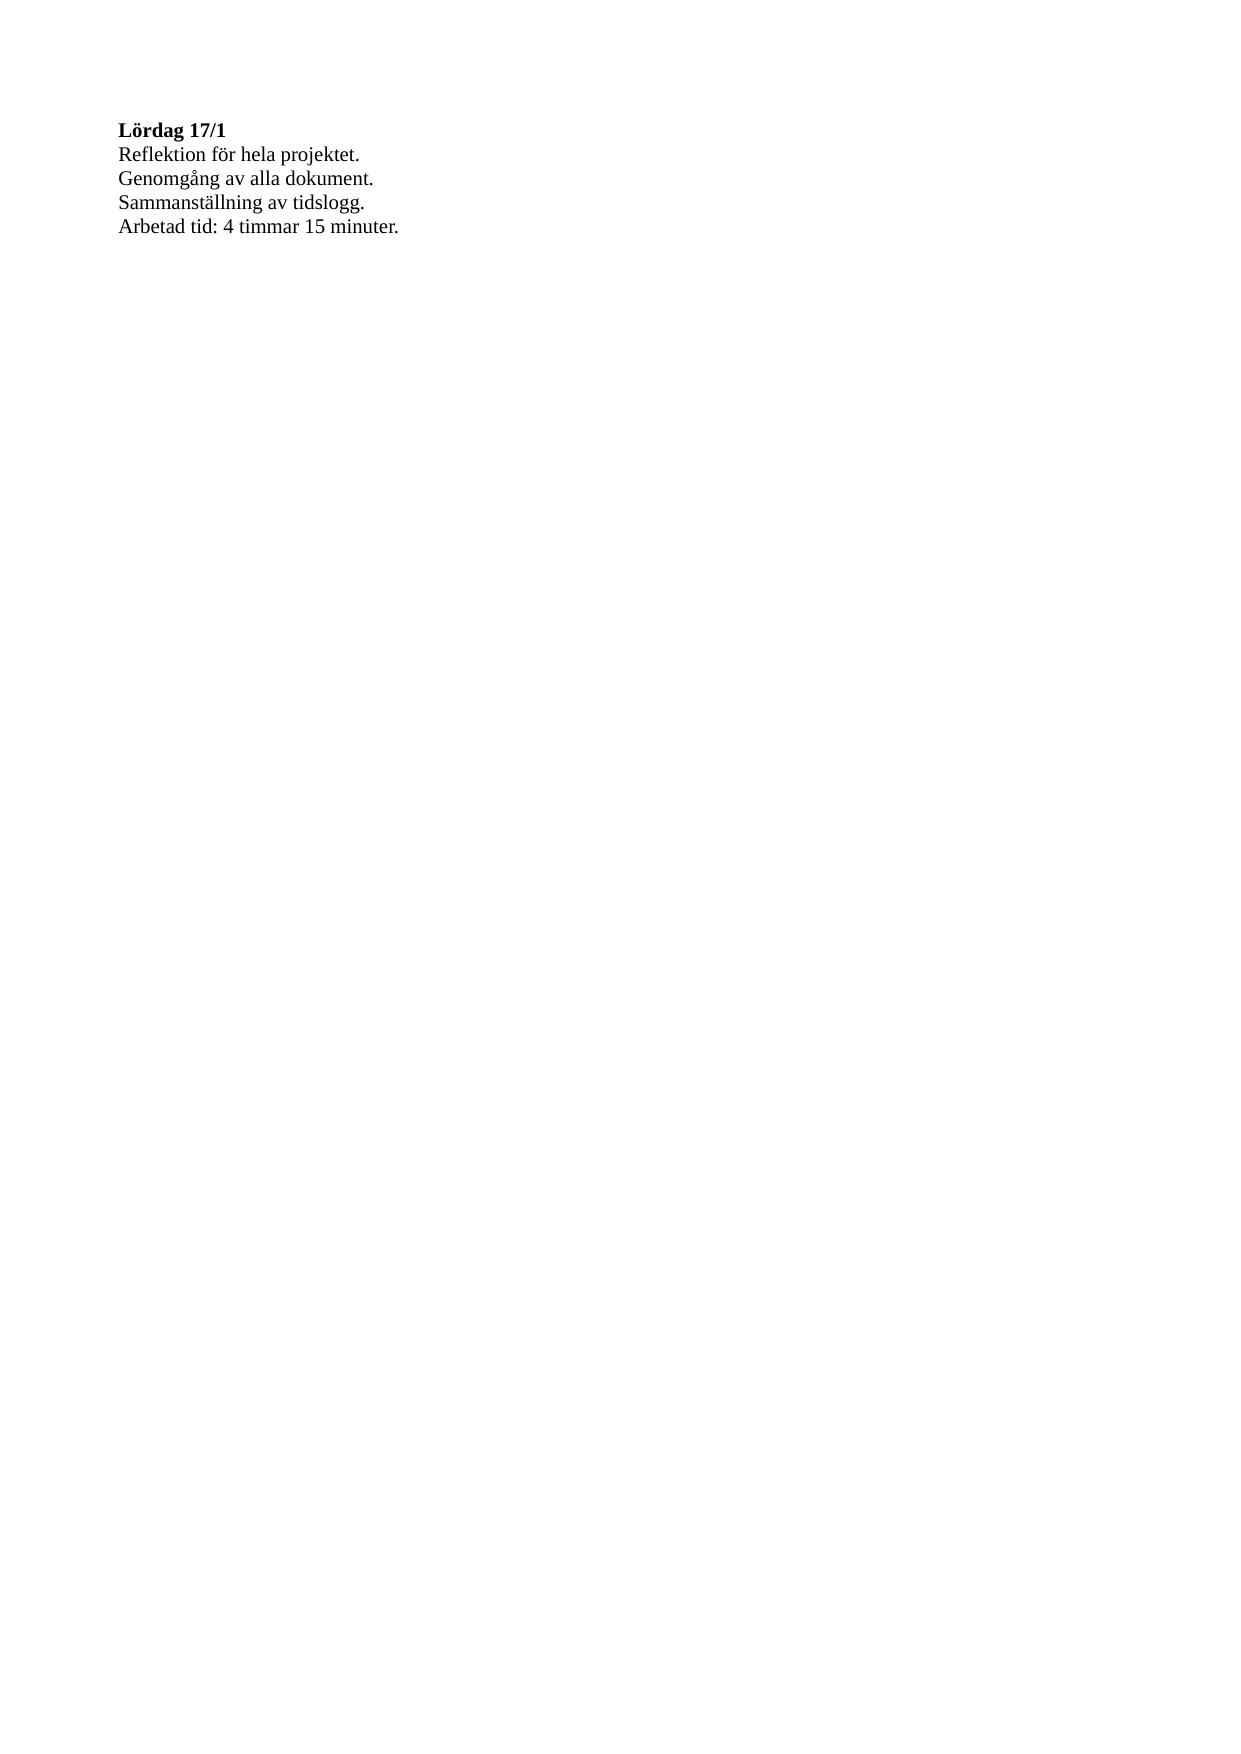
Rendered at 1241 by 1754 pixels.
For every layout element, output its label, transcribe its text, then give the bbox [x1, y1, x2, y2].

text Genomgång av alla dokument. [118, 166, 1122, 190]
text Arbetad tid: 4 timmar 15 minuter. [118, 214, 1122, 238]
text Reflektion för hela projektet. [118, 142, 1122, 166]
text Lördag 17/1 [118, 118, 1122, 142]
text Sammanställning av tidslogg. [118, 190, 1122, 214]
